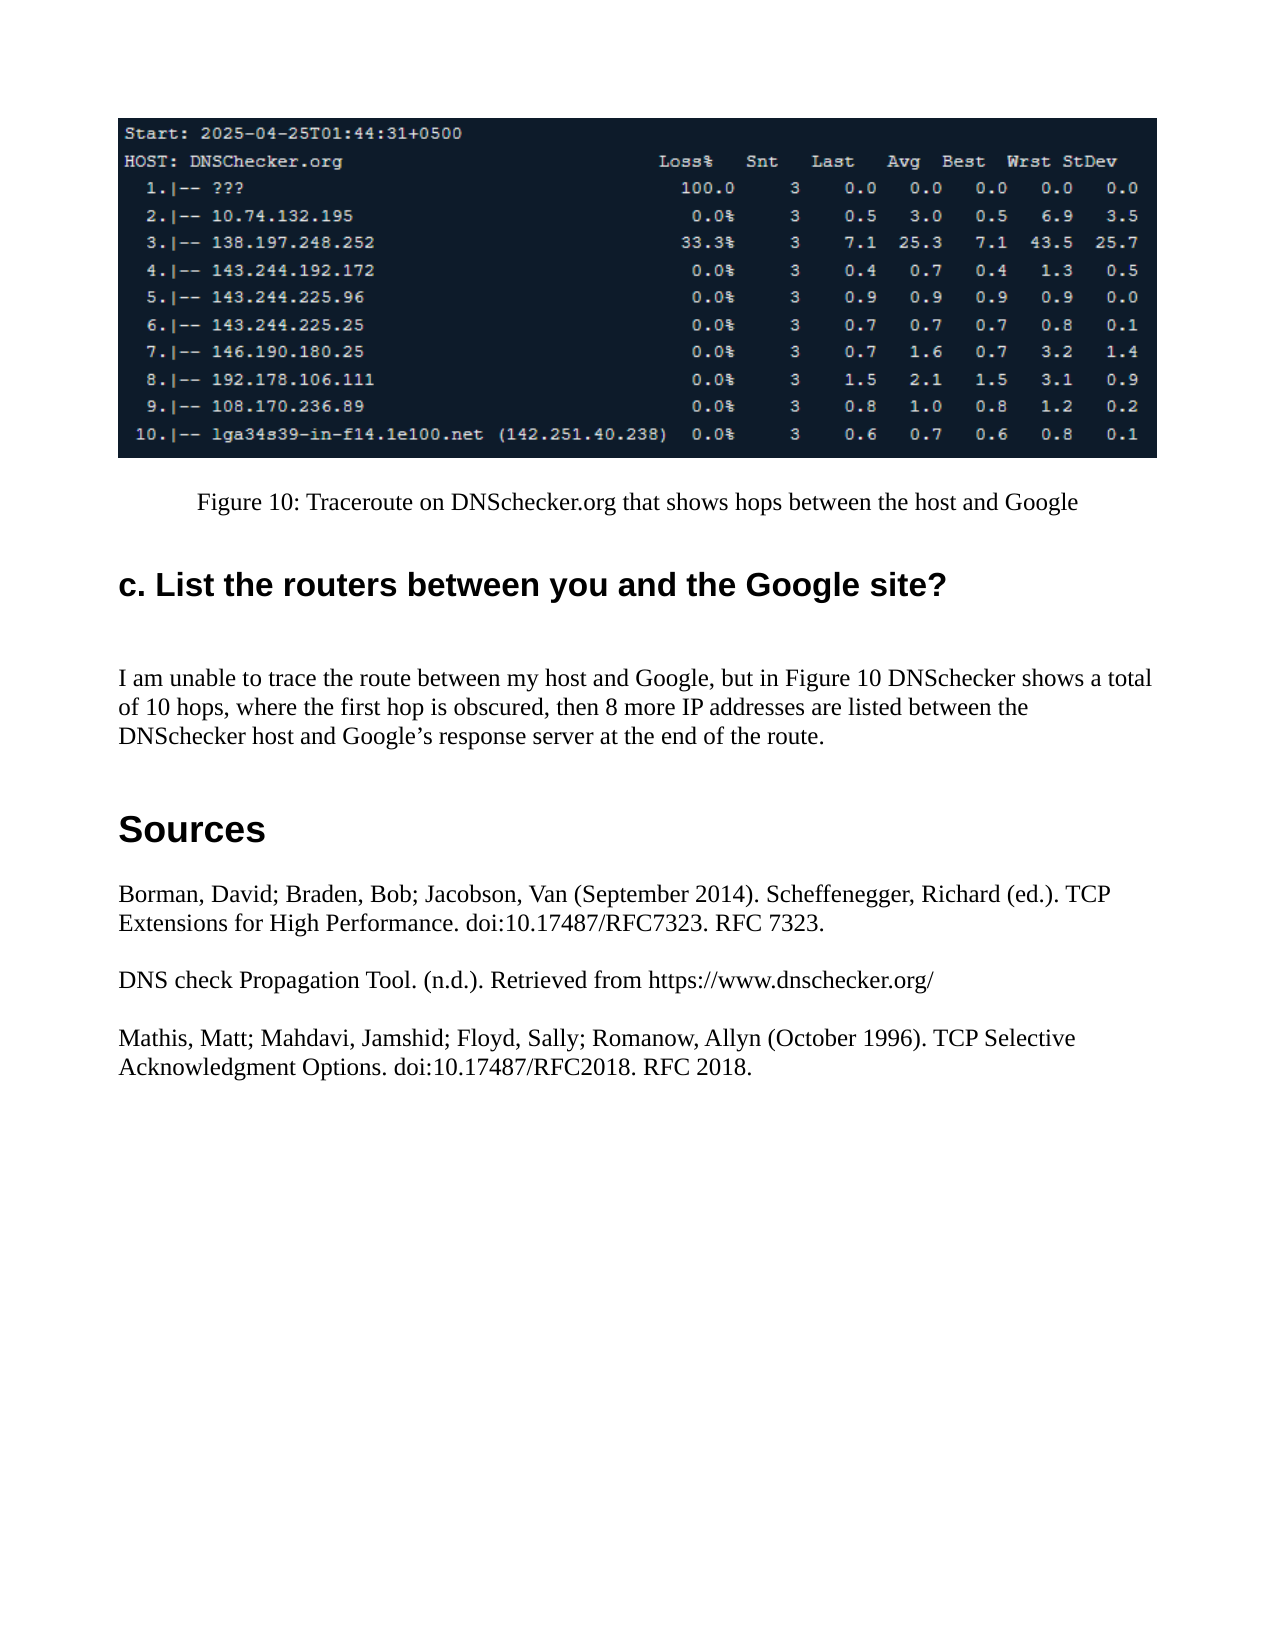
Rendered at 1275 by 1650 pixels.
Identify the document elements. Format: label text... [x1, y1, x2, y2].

text Mathis, Matt; Mahdavi, Jamshid; Floyd, Sally; Romanow, Allyn (October 1996). TCP Selective Acknowledgment Options. doi:10.17487/RFC2018. RFC 2018. [118, 1023, 1157, 1080]
subtitle c. List the routers between you and the Google site? [118, 565, 1157, 603]
picture [118, 118, 1157, 458]
subtitle Sources [118, 807, 266, 850]
text Borman, David; Braden, Bob; Jacobson, Van (September 2014). Scheffenegger, Richard (ed.). TCP Extensions for High Performance. doi:10.17487/RFC7323. RFC 7323. [118, 879, 1157, 937]
text Figure 10: Traceroute on DNSchecker.org that shows hops between the host and Google [118, 487, 1157, 515]
text I am unable to trace the route between my host and Google, but in Figure 10 DNSchecker shows a total of 10 hops, where the first hop is obscured, then 8 more IP addresses are listed between the DNSchecker host and Google’s response server at the end of the route. [118, 663, 1157, 750]
text DNS check Propagation Tool. (n.d.). Retrieved from https://www.dnschecker.org/ [118, 965, 1157, 994]
